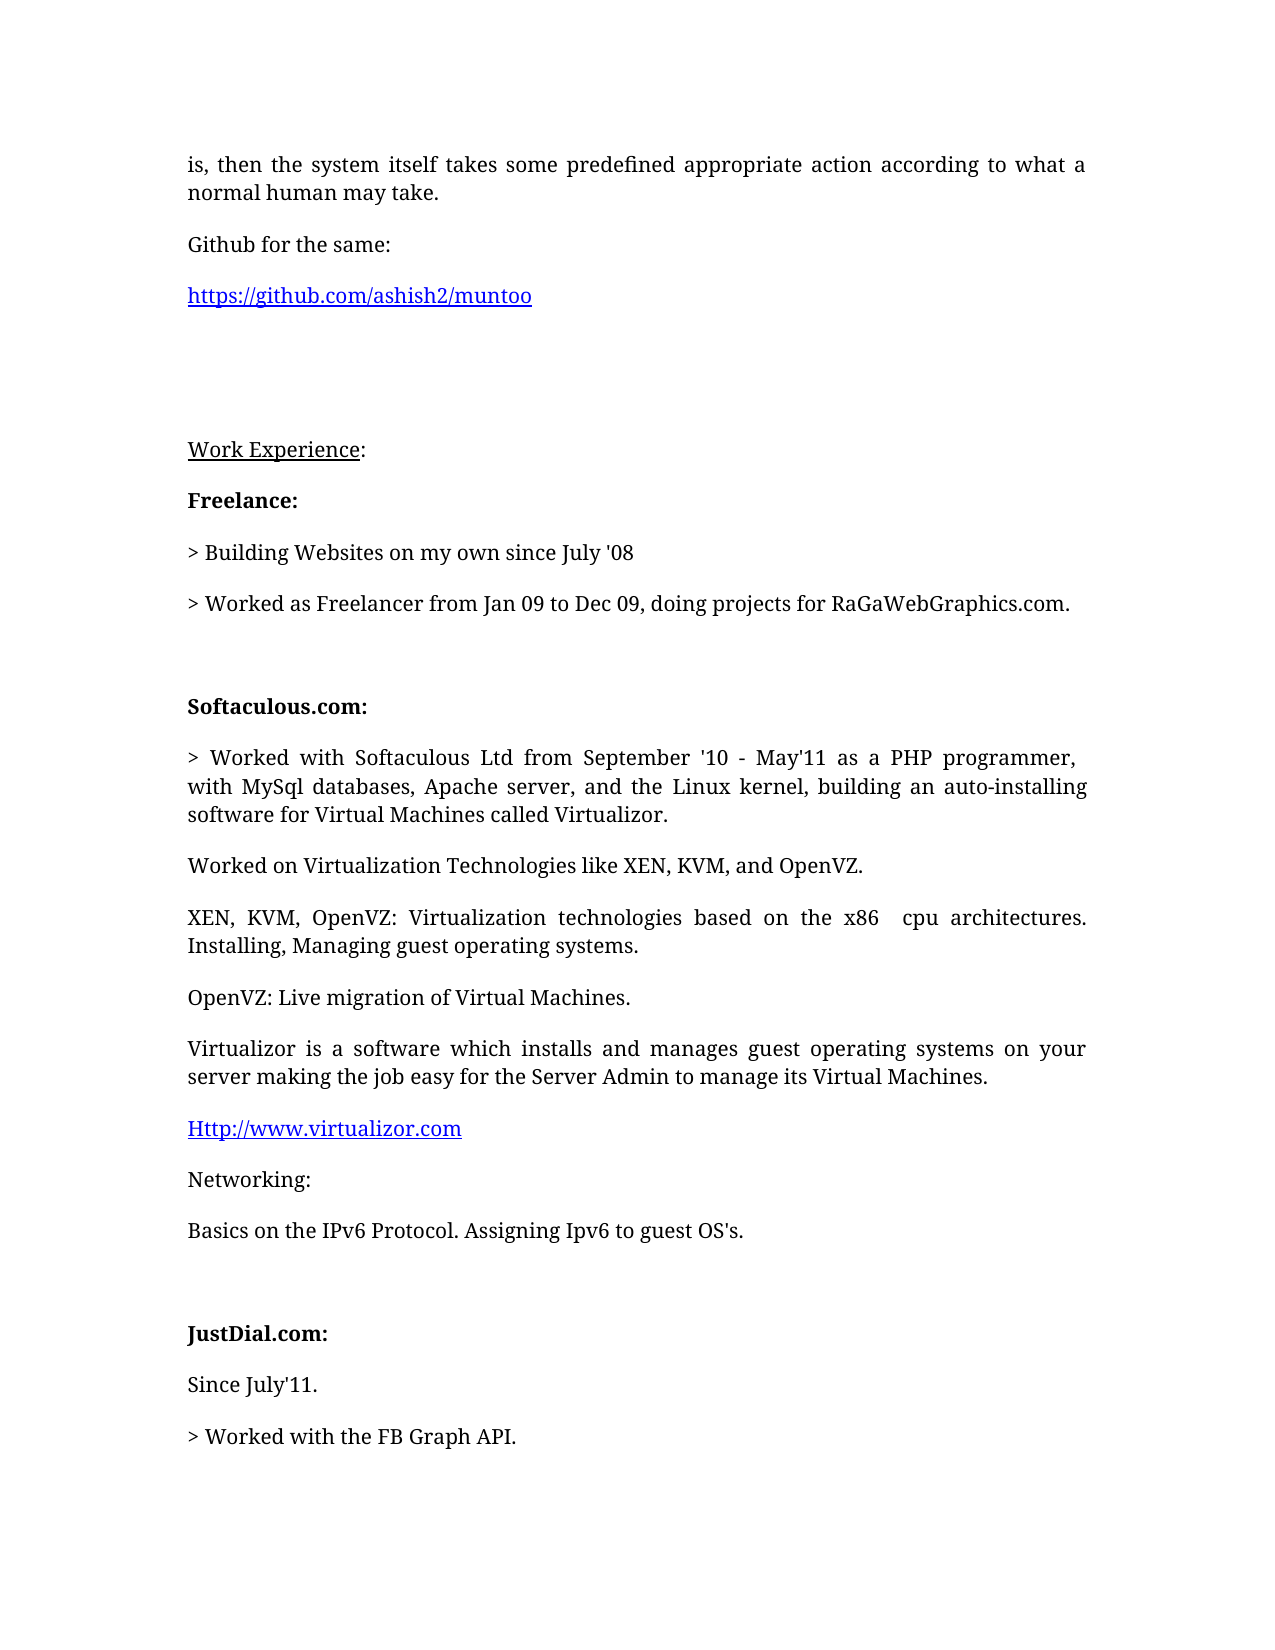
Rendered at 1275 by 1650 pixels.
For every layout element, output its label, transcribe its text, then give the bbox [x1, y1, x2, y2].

text https://github.com/ashish2/muntoo [187, 281, 1087, 309]
text > Worked with the FB Graph API. [187, 1422, 1087, 1450]
text Freelance: [187, 487, 1087, 515]
text Softaculous.com: [187, 692, 1087, 720]
text > Worked as Freelancer from Jan 09 to Dec 09, doing projects for RaGaWebGraphics.com. [187, 589, 1087, 618]
text Virtualizor is a software which installs and manages guest operating systems on your server making the job easy for the Server Admin to manage its Virtual Machines. [187, 1034, 1087, 1091]
text Basics on the IPv6 Protocol. Assigning Ipv6 to guest OS's. [187, 1217, 1087, 1245]
text Github for the same: [187, 230, 1087, 258]
text OpenVZ: Live migration of Virtual Machines. [187, 983, 1087, 1011]
text > Building Websites on my own since July '08 [187, 538, 1087, 566]
text is, then the system itself takes some predefined appropriate action according to what a normal human may take. [187, 150, 1087, 207]
text XEN, KVM, OpenVZ: Virtualization technologies based on the x86 cpu architectures. Installing, Managing guest operating systems. [187, 903, 1087, 960]
text > Worked with Softaculous Ltd from September '10 - May'11 as a PHP programmer, with MySql databases, Apache server, and the Linux kernel, building an auto-installing software for Virtual Machines called Virtualizor. [187, 743, 1087, 829]
text Worked on Virtualization Technologies like XEN, KVM, and OpenVZ. [187, 852, 1087, 880]
text Work Experience: [187, 435, 1087, 464]
text Networking: [187, 1165, 1087, 1194]
text JustDial.com: [187, 1319, 1087, 1348]
text Http://www.virtualizor.com [187, 1114, 1087, 1142]
text Since July'11. [187, 1371, 1087, 1399]
